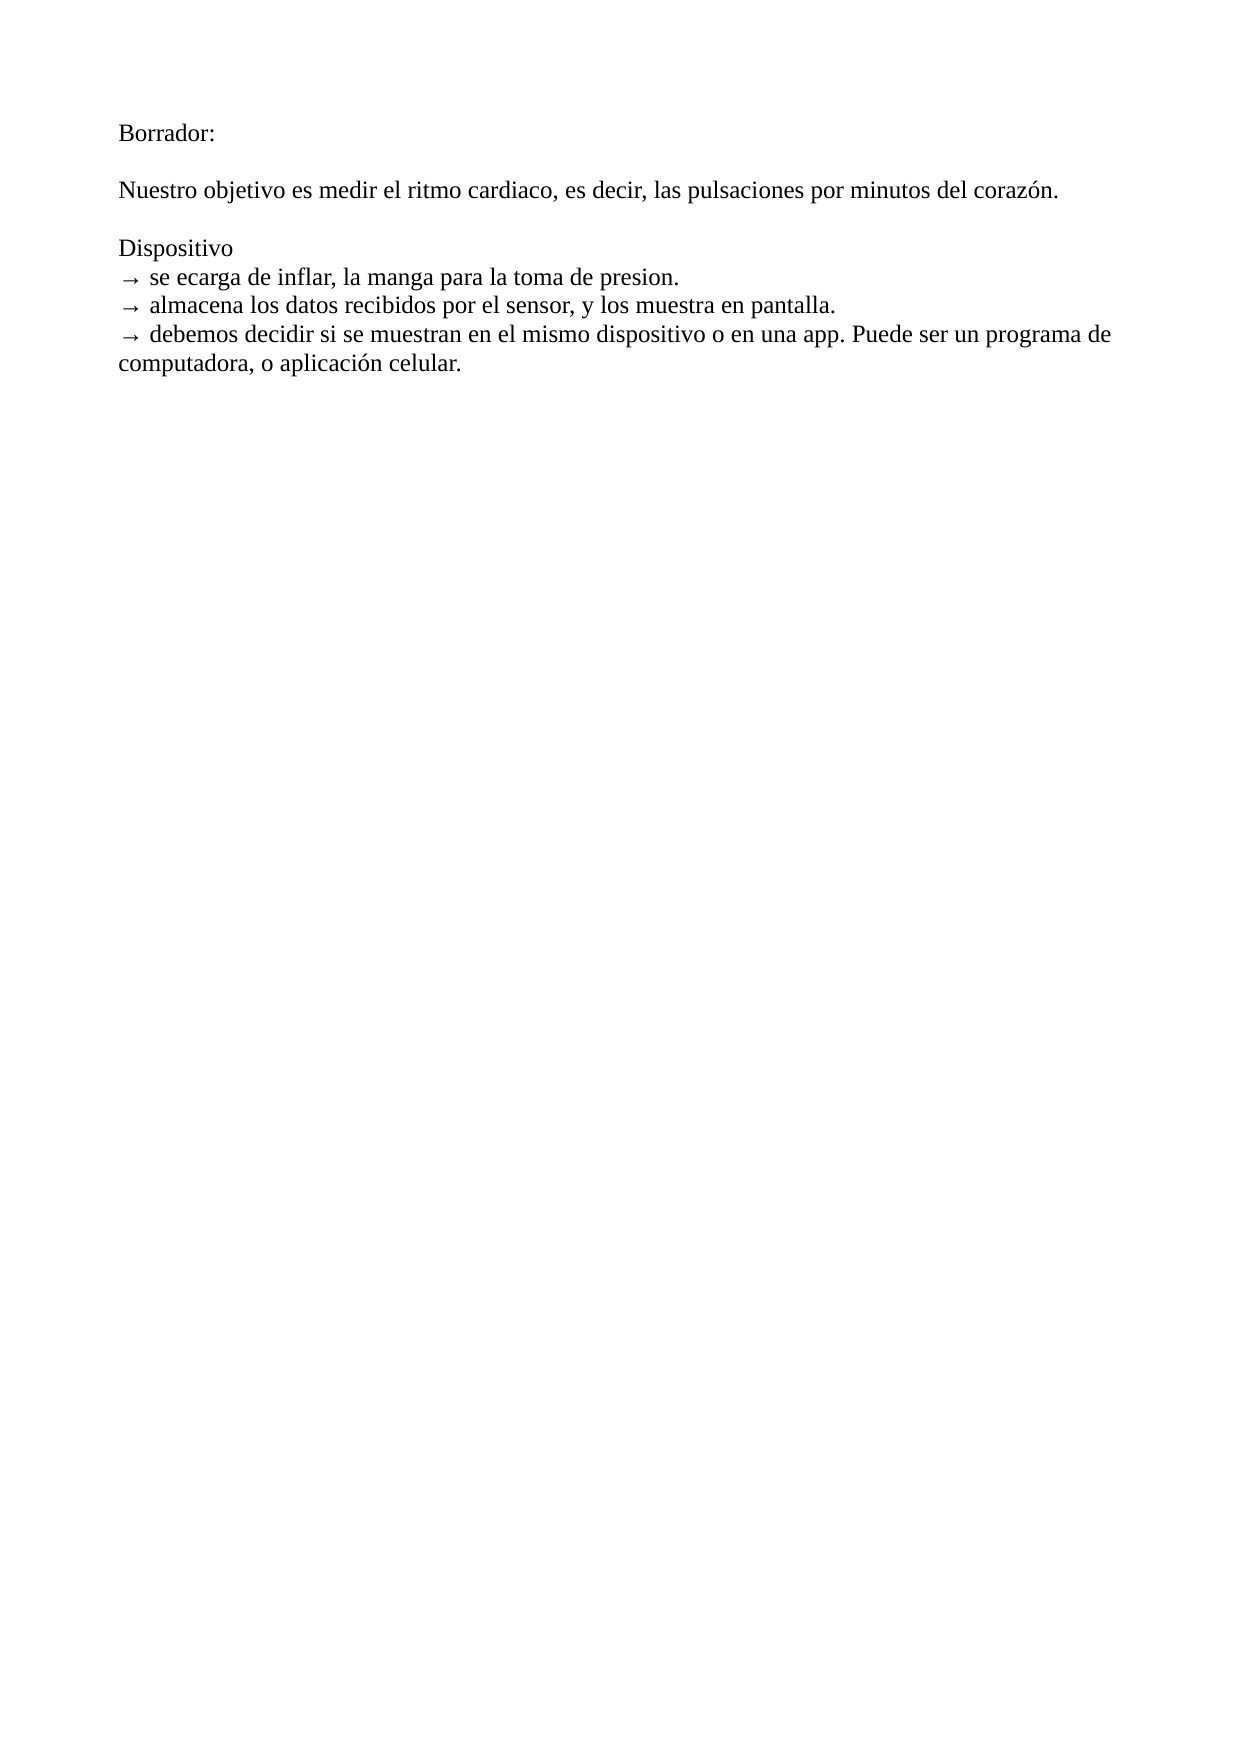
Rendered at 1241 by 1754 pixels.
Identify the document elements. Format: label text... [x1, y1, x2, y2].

text → se ecarga de inflar, la manga para la toma de presion. [118, 262, 1122, 291]
text Borrador: [118, 118, 1122, 147]
text → debemos decidir si se muestran en el mismo dispositivo o en una app. Puede ser un programa de computadora, o aplicación celular. [118, 319, 1122, 377]
text Nuestro objetivo es medir el ritmo cardiaco, es decir, las pulsaciones por minutos del corazón. [118, 176, 1122, 204]
text Dispositivo [118, 233, 1122, 262]
text → almacena los datos recibidos por el sensor, y los muestra en pantalla. [118, 291, 1122, 319]
